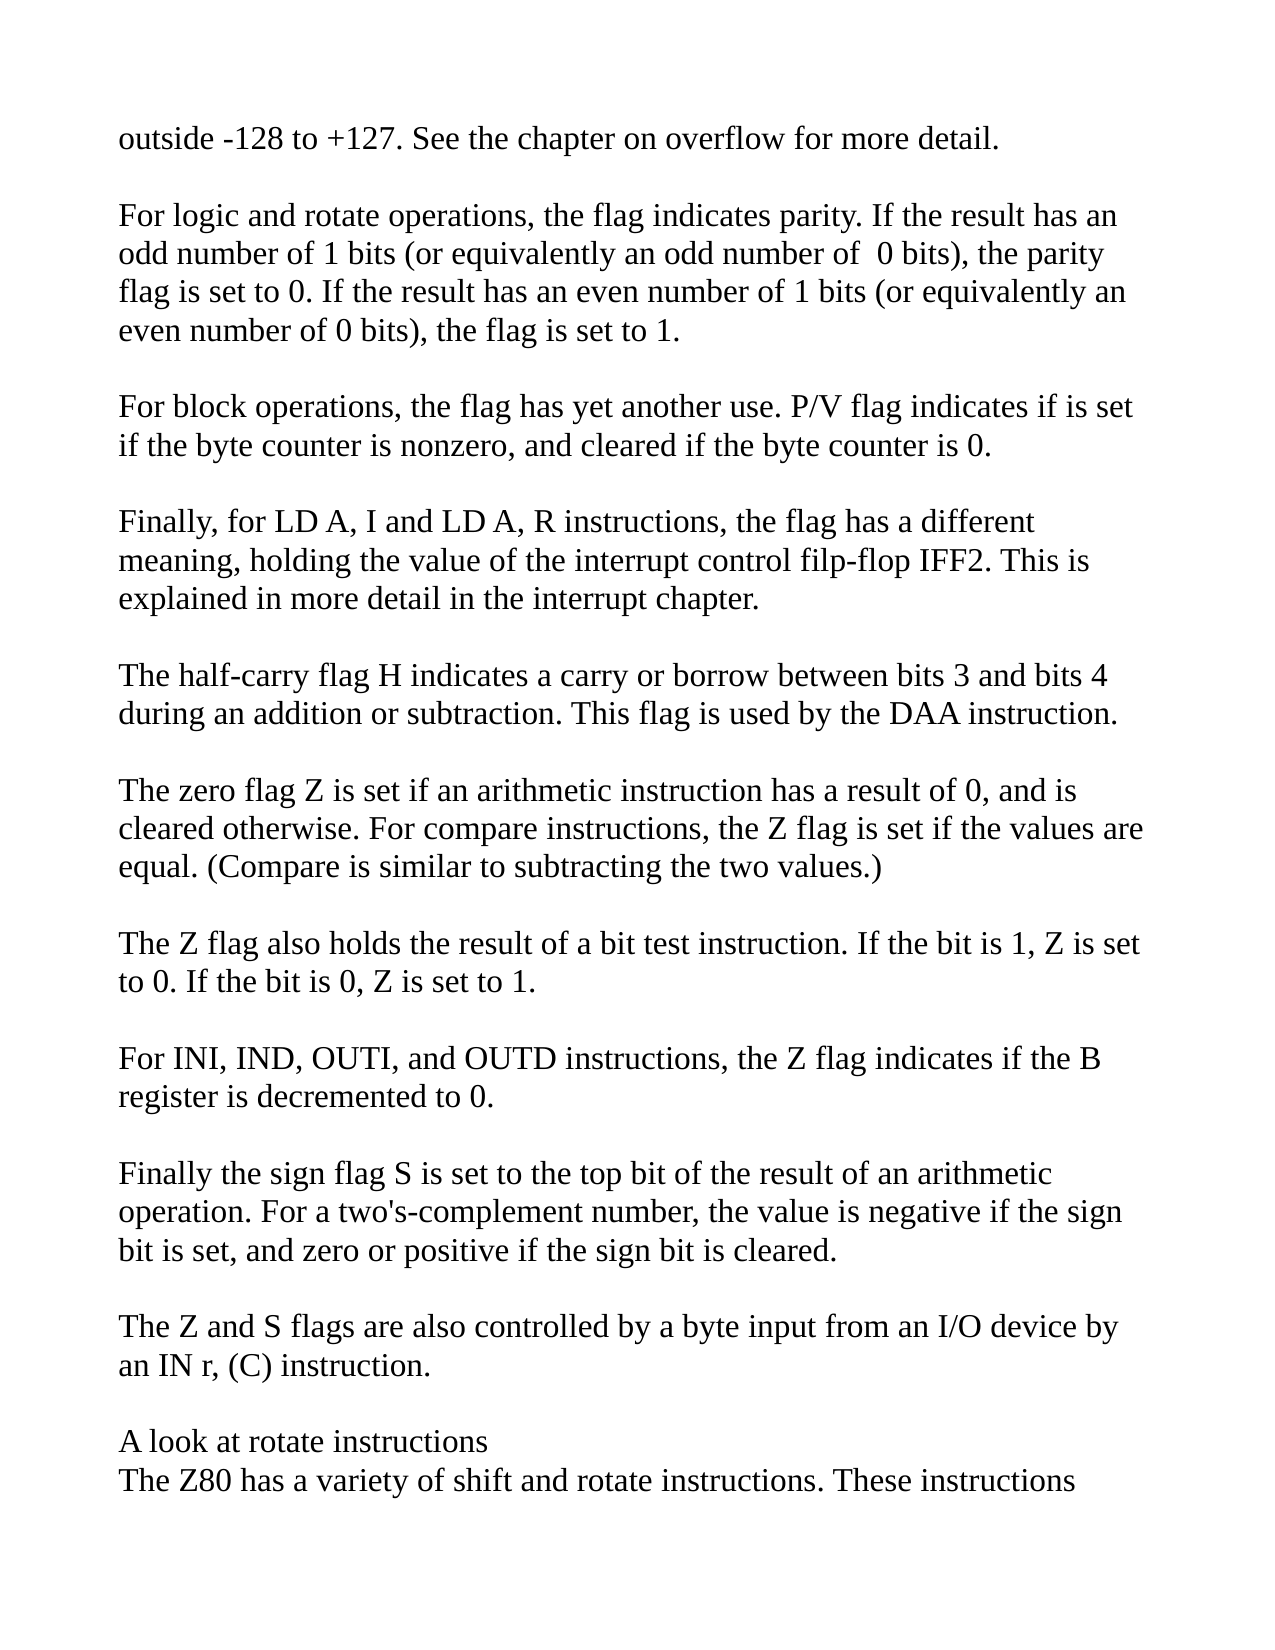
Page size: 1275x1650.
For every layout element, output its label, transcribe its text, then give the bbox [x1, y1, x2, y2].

text For block operations, the flag has yet another use. P/V flag indicates if is set if the byte counter is nonzero, and cleared if the byte counter is 0. [118, 386, 1157, 463]
text Finally, for LD A, I and LD A, R instructions, the flag has a different meaning, holding the value of the interrupt control filp-flop IFF2. This is explained in more detail in the interrupt chapter. [118, 501, 1157, 616]
text For logic and rotate operations, the flag indicates parity. If the result has an odd number of 1 bits (or equivalently an odd number of 0 bits), the parity flag is set to 0. If the result has an even number of 1 bits (or equivalently an even number of 0 bits), the flag is set to 1. [118, 195, 1157, 348]
text The zero flag Z is set if an arithmetic instruction has a result of 0, and is cleared otherwise. For compare instructions, the Z flag is set if the values are equal. (Compare is similar to subtracting the two values.) [118, 770, 1157, 885]
text The Z flag also holds the result of a bit test instruction. If the bit is 1, Z is set to 0. If the bit is 0, Z is set to 1. [118, 923, 1157, 1000]
text The Z and S flags are also controlled by a byte input from an I/O device by an IN r, (C) instruction. [118, 1306, 1157, 1383]
text A look at rotate instructions [118, 1421, 1157, 1460]
text For INI, IND, OUTI, and OUTD instructions, the Z flag indicates if the B register is decremented to 0. [118, 1038, 1157, 1115]
text The Z80 has a variety of shift and rotate instructions. These instructions [118, 1460, 1157, 1498]
text The half-carry flag H indicates a carry or borrow between bits 3 and bits 4 during an addition or subtraction. This flag is used by the DAA instruction. [118, 655, 1157, 731]
text outside -128 to +127. See the chapter on overflow for more detail. [118, 118, 1157, 156]
text Finally the sign flag S is set to the top bit of the result of an arithmetic operation. For a two's-complement number, the value is negative if the sign bit is set, and zero or positive if the sign bit is cleared. [118, 1153, 1157, 1268]
